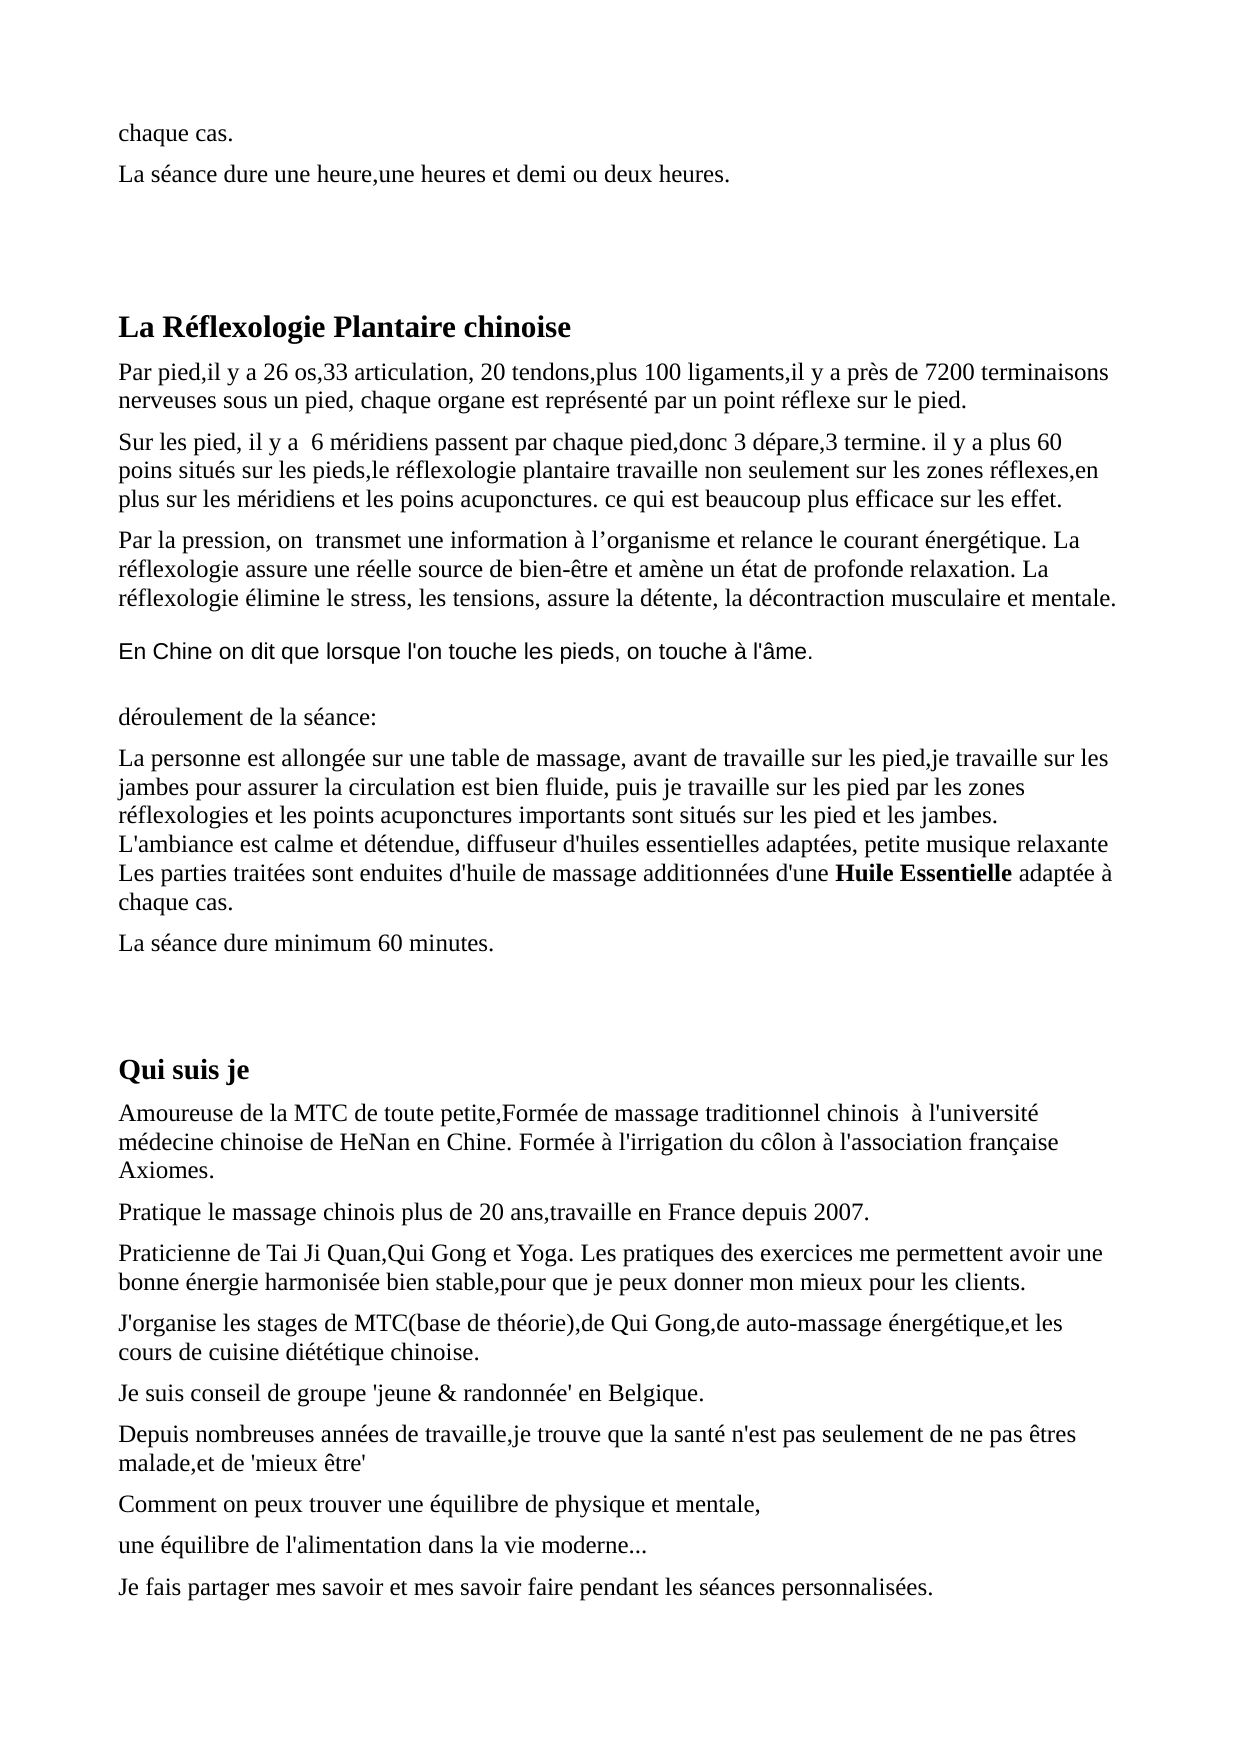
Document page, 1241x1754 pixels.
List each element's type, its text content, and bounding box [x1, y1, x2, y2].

text une équilibre de l'alimentation dans la vie moderne... [118, 1530, 1122, 1559]
text J'organise les stages de MTC(base de théorie),de Qui Gong,de auto-massage énergétique,et les cours de cuisine diététique chinoise. [118, 1308, 1122, 1365]
text Amoureuse de la MTC de toute petite,Formée de massage traditionnel chinois à l'université médecine chinoise de HeNan en Chine. Formée à l'irrigation du côlon à l'association française Axiomes. [118, 1098, 1122, 1184]
text Sur les pied, il y a 6 méridiens passent par chaque pied,donc 3 dépare,3 termine. il y a plus 60 poins situés sur les pieds,le réflexologie plantaire travaille non seulement sur les zones réflexes,en plus sur les méridiens et les poins acuponctures. ce qui est beaucoup plus efficace sur les effet. [118, 427, 1122, 513]
text Pratique le massage chinois plus de 20 ans,travaille en France depuis 2007. [118, 1197, 1122, 1225]
text Comment on peux trouver une équilibre de physique et mentale, [118, 1489, 1122, 1518]
subtitle La Réflexologie Plantaire chinoise [118, 308, 1122, 344]
text La séance dure une heure,une heures et demi ou deux heures. [118, 159, 1122, 188]
text Qui suis je [118, 1052, 1122, 1085]
subtitle déroulement de la séance: [118, 702, 1122, 731]
text Je suis conseil de groupe 'jeune & randonnée' en Belgique. [118, 1378, 1122, 1407]
text La personne est allongée sur une table de massage, avant de travaille sur les pied,je travaille sur les jambes pour assurer la circulation est bien fluide, puis je travaille sur les pied par les zones réflexologies et les points acuponctures importants sont situés sur les pied et les jambes. L'ambiance est calme et détendue, diffuseur d'huiles essentielles adaptées, petite musique relaxante Les parties traitées sont enduites d'huile de massage additionnées d'une Huile Essentielle adaptée à chaque cas. [118, 743, 1122, 916]
text Par la pression, on transmet une information à l’organisme et relance le courant énergétique. La réflexologie assure une réelle source de bien-être et amène un état de profonde relaxation. La réflexologie élimine le stress, les tensions, assure la détente, la décontraction musculaire et mentale. En Chine on dit que lorsque l'on touche les pieds, on touche à l'âme. [118, 525, 1122, 664]
text Je fais partager mes savoir et mes savoir faire pendant les séances personnalisées. [118, 1572, 1122, 1600]
text Par pied,il y a 26 os,33 articulation, 20 tendons,plus 100 ligaments,il y a près de 7200 terminaisons nerveuses sous un pied, chaque organe est représenté par un point réflexe sur le pied. [118, 357, 1122, 414]
text chaque cas. [118, 118, 1122, 147]
text Depuis nombreuses années de travaille,je trouve que la santé n'est pas seulement de ne pas êtres malade,et de 'mieux être' [118, 1419, 1122, 1477]
text Praticienne de Tai Ji Quan,Qui Gong et Yoga. Les pratiques des exercices me permettent avoir une bonne énergie harmonisée bien stable,pour que je peux donner mon mieux pour les clients. [118, 1238, 1122, 1295]
text La séance dure minimum 60 minutes. [118, 928, 1122, 957]
